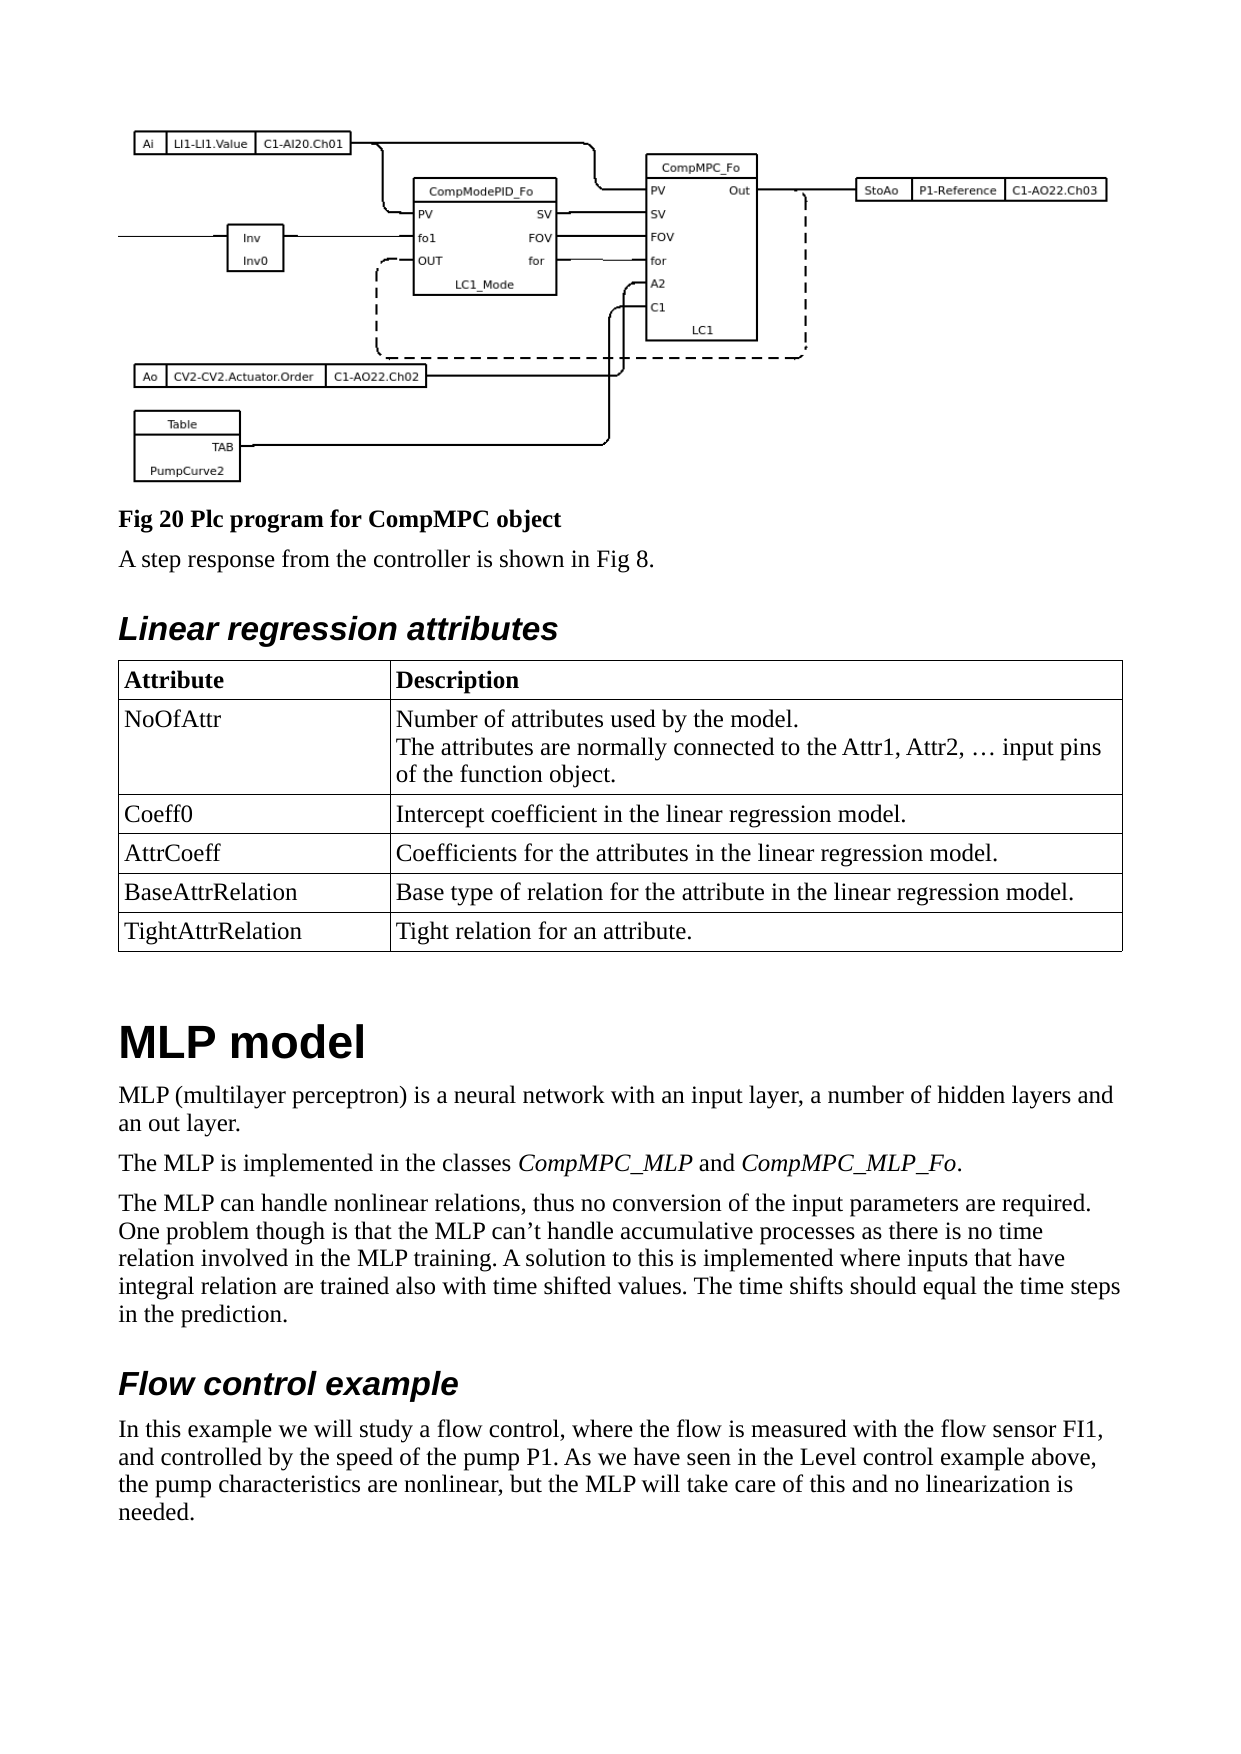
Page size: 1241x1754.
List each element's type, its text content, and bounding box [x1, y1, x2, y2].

table_cell Coeff0 [119, 795, 390, 833]
text The MLP can handle nonlinear relations, thus no conversion of the input parameters are required. One problem though is that the MLP can’t handle accumulative processes as there is no time relation involved in the MLP training. A solution to this is implemented where inputs that have integral relation are trained also with time shifted values. The time shifts should equal the time steps in the prediction. [118, 1189, 1122, 1328]
text The MLP is implemented in the classes CompMPC_MLP and CompMPC_MLP_Fo. [118, 1149, 1122, 1177]
table_cell Base type of relation for the attribute in the linear regression model. [391, 874, 1122, 912]
table_cell NoOfAttr [119, 700, 390, 794]
table_header Attribute [119, 661, 390, 699]
table_cell Number of attributes used by the model. The attributes are normally connected to the Attr1, Attr2, … input pins of the function object. [391, 700, 1122, 794]
table_cell TightAttrRelation [119, 913, 390, 951]
subtitle MLP model [118, 1016, 1122, 1068]
subtitle Flow control example [118, 1365, 1122, 1402]
picture [118, 118, 1122, 505]
subtitle Linear regression attributes [118, 610, 1122, 647]
table_cell Coefficients for the attributes in the linear regression model. [391, 834, 1122, 872]
text Fig 20 Plc program for CompMPC object [118, 505, 1122, 532]
table_cell AttrCoeff [119, 834, 390, 872]
table_cell Intercept coefficient in the linear regression model. [391, 795, 1122, 833]
table_cell Tight relation for an attribute. [391, 913, 1122, 951]
text MLP (multilayer perceptron) is a neural network with an input layer, a number of hidden layers and an out layer. [118, 1081, 1122, 1136]
table_cell BaseAttrRelation [119, 874, 390, 912]
table_header Description [391, 661, 1122, 699]
text A step response from the controller is shown in Fig 8. [118, 545, 1122, 573]
text In this example we will study a flow control, where the flow is measured with the flow sensor FI1, and controlled by the speed of the pump P1. As we have seen in the Level control example above, the pump characteristics are nonlinear, but the MLP will take care of this and no linearization is needed. [118, 1415, 1122, 1526]
